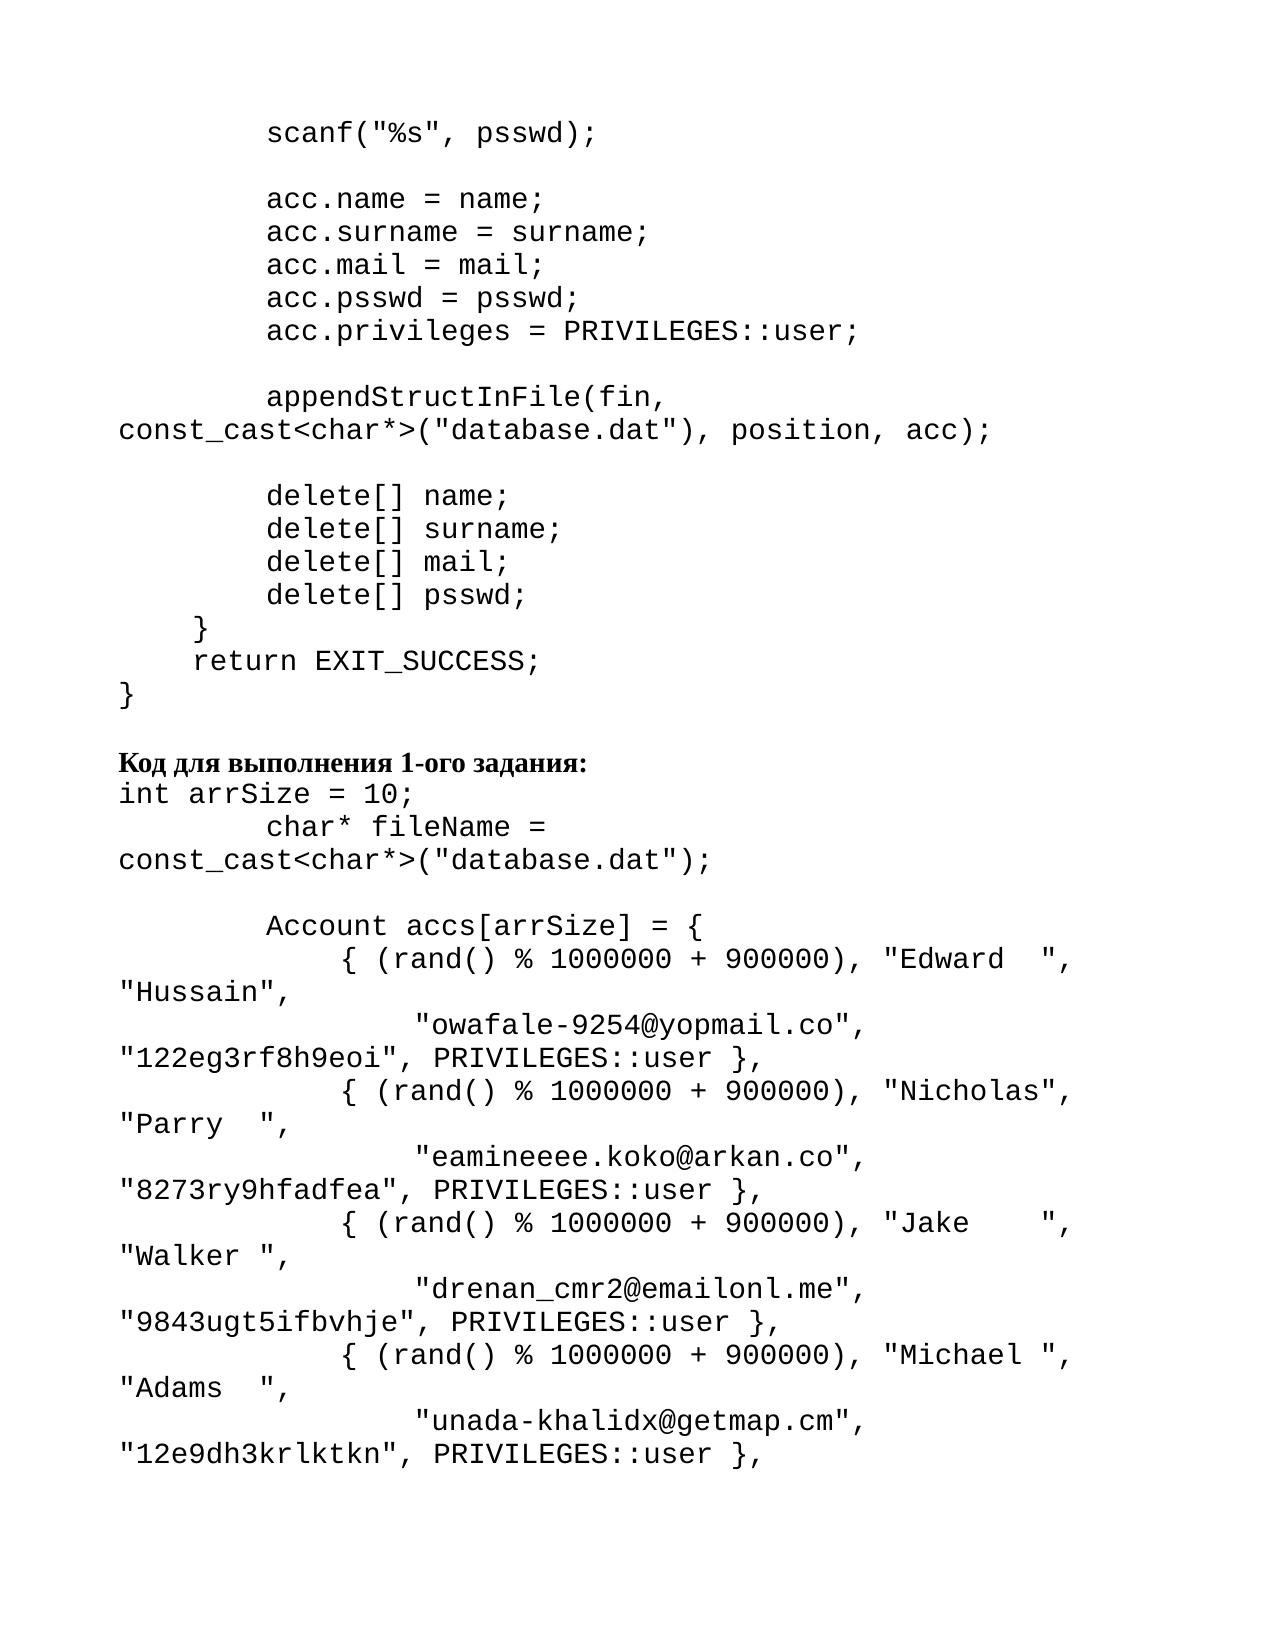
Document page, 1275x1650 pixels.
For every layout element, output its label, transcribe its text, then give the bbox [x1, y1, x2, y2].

text delete[] surname; [118, 514, 1157, 547]
text Код для выполнения 1-ого задания: [118, 746, 1157, 779]
text "owafale-9254@yopmail.co", "122eg3rf8h9eoi", PRIVILEGES::user }, [118, 1010, 1157, 1076]
text } [118, 679, 1157, 712]
text return EXIT_SUCCESS; [118, 646, 1157, 679]
text delete[] psswd; [118, 580, 1157, 613]
text acc.privileges = PRIVILEGES::user; [118, 316, 1157, 349]
text } [118, 613, 1157, 646]
text delete[] name; [118, 481, 1157, 514]
text char* fileName = const_cast<char*>("database.dat"); [118, 812, 1157, 878]
text delete[] mail; [118, 547, 1157, 580]
text { (rand() % 1000000 + 900000), "Jake ", "Walker ", [118, 1208, 1157, 1274]
text acc.psswd = psswd; [118, 283, 1157, 316]
text "unada-khalidx@getmap.cm", "12e9dh3krlktkn", PRIVILEGES::user }, [118, 1406, 1157, 1472]
text "drenan_cmr2@emailonl.me", "9843ugt5ifbvhje", PRIVILEGES::user }, [118, 1274, 1157, 1340]
text acc.mail = mail; [118, 250, 1157, 283]
text Account accs[arrSize] = { [118, 911, 1157, 944]
text scanf("%s", psswd); [118, 118, 1157, 151]
text acc.surname = surname; [118, 217, 1157, 250]
text { (rand() % 1000000 + 900000), "Nicholas", "Parry ", [118, 1076, 1157, 1142]
text int arrSize = 10; [118, 779, 1157, 812]
text acc.name = name; [118, 184, 1157, 217]
text "eamineeee.koko@arkan.co", "8273ry9hfadfea", PRIVILEGES::user }, [118, 1142, 1157, 1208]
text { (rand() % 1000000 + 900000), "Michael ", "Adams ", [118, 1340, 1157, 1406]
text { (rand() % 1000000 + 900000), "Edward ", "Hussain", [118, 944, 1157, 1010]
text appendStructInFile(fin, const_cast<char*>("database.dat"), position, acc); [118, 382, 1157, 448]
